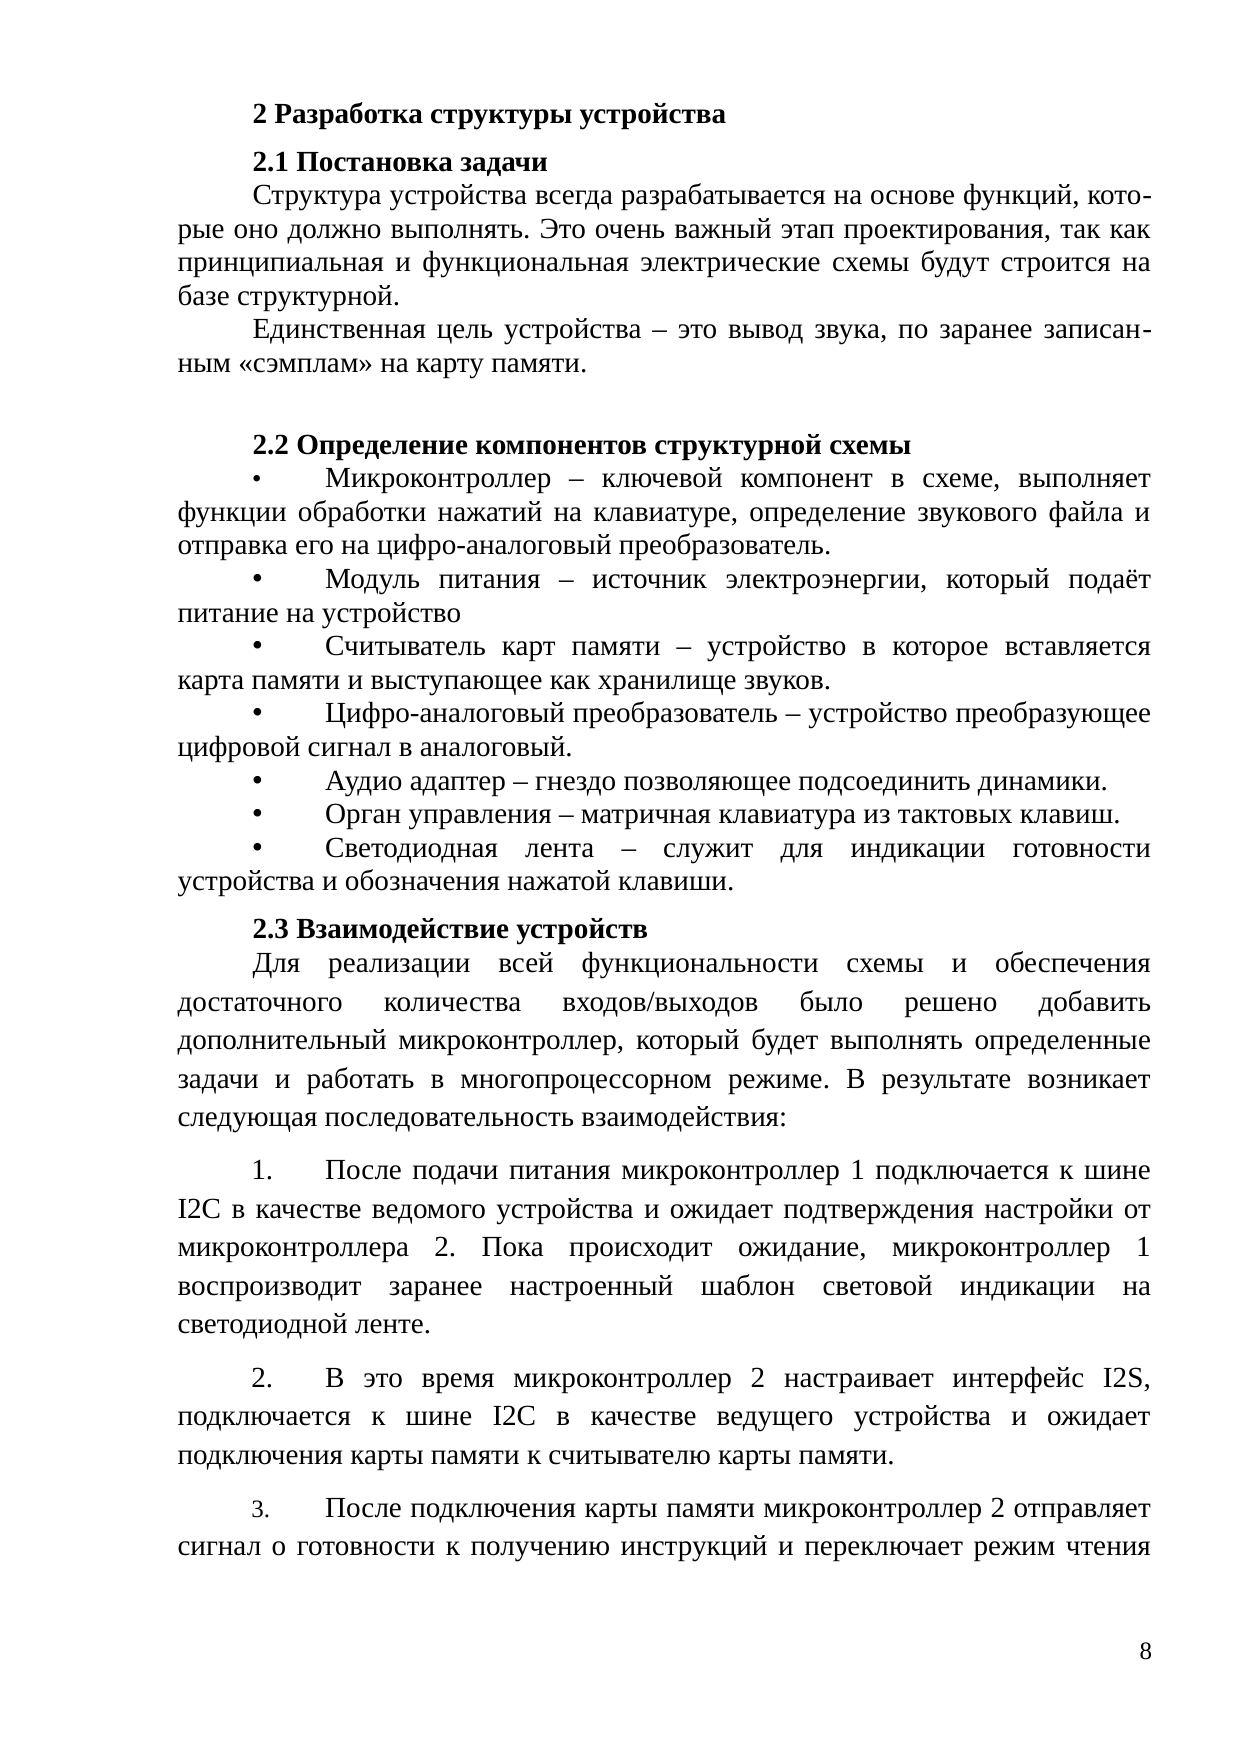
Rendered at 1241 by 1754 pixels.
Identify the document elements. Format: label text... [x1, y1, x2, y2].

list После подачи питания микроконтроллер 1 подключается к шине I2C в качестве ведомого устройства и ожидает подтверждения настройки от микроконтроллера 2. Пока происходит ожидание, микроконтроллер 1 воспроизводит заранее настроенный шаблон световой индикации на светодиодной ленте. [177, 1152, 1152, 1340]
subtitle 2.2 Определение компонентов структурной схемы [177, 427, 1152, 460]
list В это время микроконтроллер 2 настраивает интерфейс I2S, подключается к шине I2C в качестве ведущего устройства и ожидает подключения карты памяти к считывателю карты памяти. [177, 1360, 1152, 1470]
text Структура устройства всегда разрабатывается на основе функций, кото­рые оно должно выполнять. Это очень важный этап проектирования, так как принципиальная и функциональная электрические схемы будут строится на базе структурной. [177, 177, 1152, 312]
list Микроконтроллер – ключевой компонент в схеме, выполняет функции обработки нажатий на клавиатуре, определение звукового файла и отправка его на цифро-аналоговый преобразователь. [177, 460, 1152, 561]
subtitle 2.3 Взаимодействие устройств [177, 912, 1152, 945]
list Орган управления – матричная клавиатура из тактовых клавиш. [177, 796, 1152, 830]
list После подключения карты памяти микроконтроллер 2 отправляет сигнал о готовности к получению инструкций и переключает режим чтения I2C с ведущего на ведомый. Затем микроконтроллер 1 оповещает пользователя, подавая тройной сигнал на все светодиоды ленты. [177, 1490, 1152, 1562]
subtitle 2.1 Постановка задачи [177, 144, 1152, 177]
text Для реализации всей функциональности схемы и обеспечения достаточного количества входов/выходов было решено добавить дополнительный микроконтроллер, который будет выполнять определенные задачи и работать в многопроцессорном режиме. В результате возникает следующая последовательность взаимодействия: [177, 945, 1152, 1133]
list Считыватель карт памяти – устройство в которое вставляется карта памяти и выступающее как хранилище звуков. [177, 628, 1152, 695]
list Аудио адаптер – гнездо позволяющее подсоединить динамики. [177, 763, 1152, 796]
list Светодиодная лента – служит для индикации готовности устройства и обозначения нажатой клавиши. [177, 830, 1152, 897]
list Модуль питания – источник электроэнергии, который подаёт питание на устройство [177, 561, 1152, 628]
list Цифро-аналоговый преобразователь – устройство преобразующее цифровой сигнал в аналоговый. [177, 695, 1152, 763]
text Единственная цель устройства – это вывод звука, по заранее записан­ным «сэмплам» на карту памяти. [177, 312, 1152, 379]
subtitle 2 Разработка структуры устройства [177, 96, 1152, 129]
